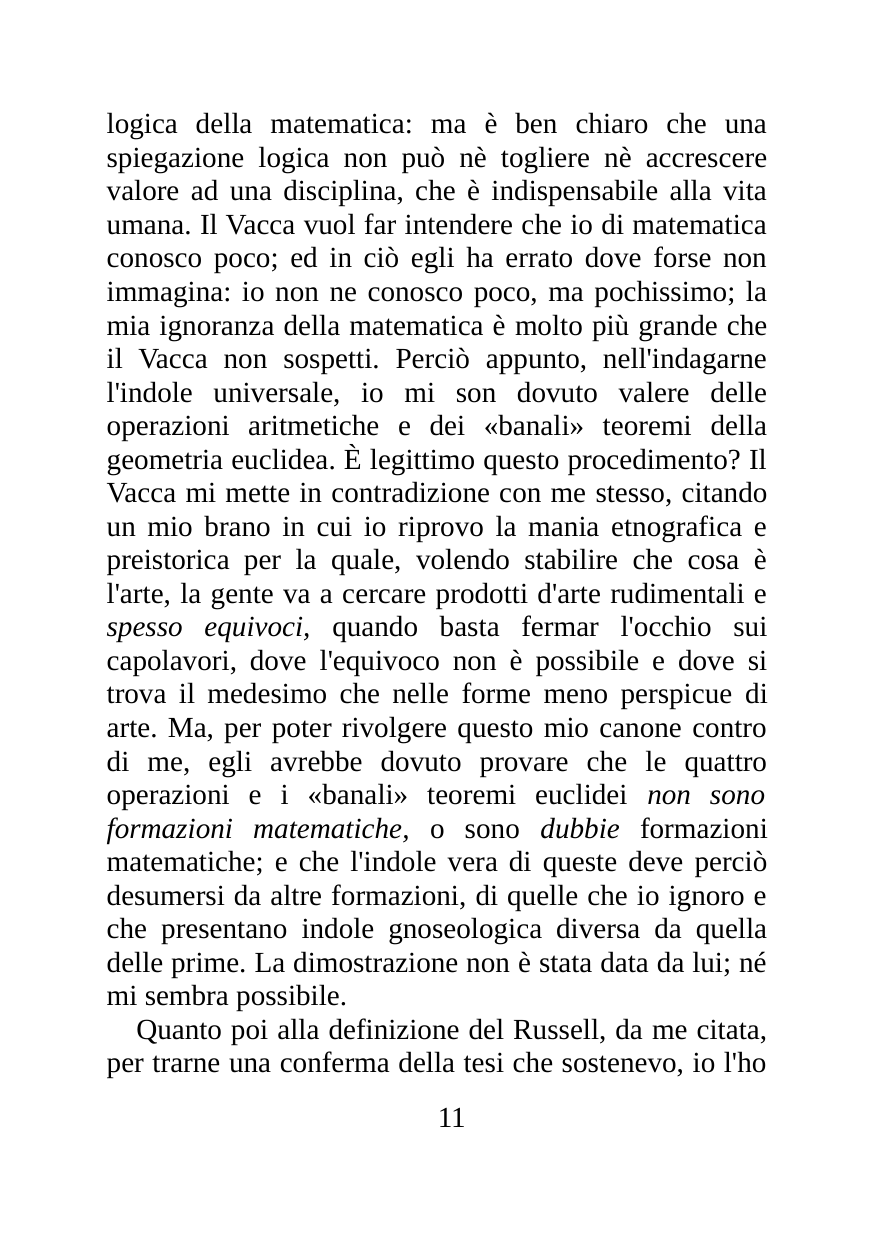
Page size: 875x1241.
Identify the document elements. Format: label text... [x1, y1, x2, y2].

text logica della matematica: ma è ben chiaro che una spiegazione logica non può nè togliere nè accrescere valore ad una disciplina, che è indispensabile alla vita umana. Il Vacca vuol far intendere che io di matematica conosco poco; ed in ciò egli ha errato dove forse non immagina: io non ne conosco poco, ma pochissimo; la mia ignoranza della matematica è molto più grande che il Vacca non sospetti. Perciò appunto, nell'indagarne l'indole universale, io mi son dovuto valere delle operazioni aritmetiche e dei «banali» teoremi della geometria euclidea. È legittimo questo procedimento? Il Vacca mi mette in contradizione con me stesso, citando un mio brano in cui io riprovo la mania etnografica e preistorica per la quale, volendo stabilire che cosa è l'arte, la gente va a cercare prodotti d'arte rudimentali e spesso equivoci, quando basta fermar l'occhio sui capolavori, dove l'equivoco non è possibile e dove si trova il medesimo che nelle forme meno perspicue di arte. Ma, per poter rivolgere questo mio canone contro di me, egli avrebbe dovuto provare che le quattro operazioni e i «banali» teoremi euclidei non sono formazioni matematiche, o sono dubbie formazioni matematiche; e che l'indole vera di queste deve perciò desumersi da altre formazioni, di quelle che io ignoro e che presentano indole gnoseologica diversa da quella delle prime. La dimostrazione non è stata data da lui; né mi sembra possibile. [106, 106, 768, 1012]
text Quanto poi alla definizione del Russell, da me citata, per trarne una conferma della tesi che sostenevo, io l'ho [106, 1012, 768, 1079]
